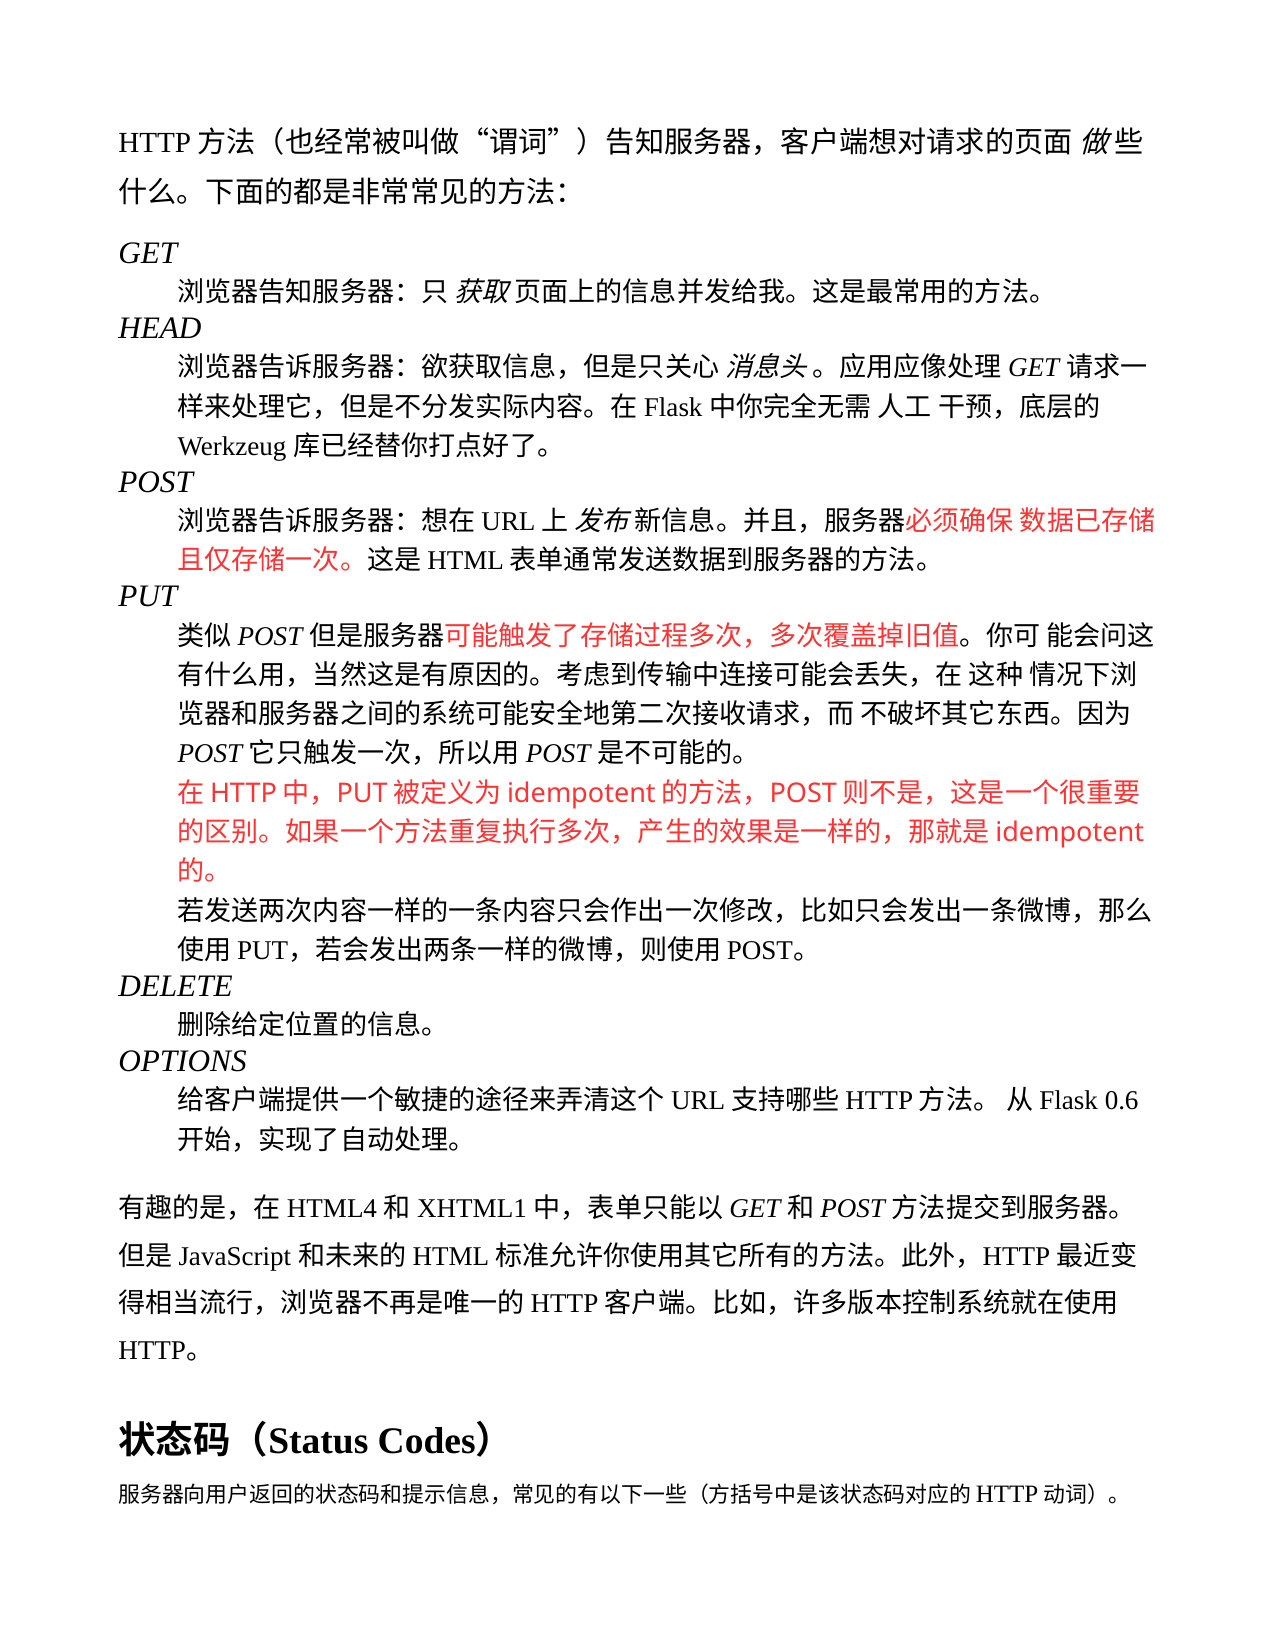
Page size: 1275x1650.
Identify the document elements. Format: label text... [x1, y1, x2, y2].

subtitle GET [118, 234, 1157, 270]
text HTTP 方法（也经常被叫做“谓词”）告知服务器，客户端想对请求的页面 做 些什么。下面的都是非常常见的方法： [118, 118, 1157, 211]
subtitle PUT [118, 578, 1157, 613]
subtitle DELETE [118, 967, 1157, 1003]
list 浏览器告诉服务器：欲获取信息，但是只关心 消息头 。应用应像处理 GET 请求一样来处理它，但是不分发实际内容。在 Flask 中你完全无需 人工 干预，底层的 Werkzeug 库已经替你打点好了。 [177, 345, 1157, 463]
text 服务器向用户返回的状态码和提示信息，常见的有以下一些（方括号中是该状态码对应的HTTP动词）。 [118, 1477, 1157, 1508]
subtitle OPTIONS [118, 1042, 1157, 1078]
subtitle POST [118, 463, 1157, 499]
list 浏览器告知服务器：只 获取 页面上的信息并发给我。这是最常用的方法。 [177, 270, 1157, 309]
text 有趣的是，在 HTML4 和 XHTML1 中，表单只能以 GET 和 POST 方法提交到服务器。但是 JavaScript 和未来的 HTML 标准允许你使用其它所有的方法。此外，HTTP 最近变得相当流行，浏览器不再是唯一的 HTTP 客户端。比如，许多版本控制系统就在使用 HTTP。 [118, 1186, 1157, 1367]
list 删除给定位置的信息。 [177, 1003, 1157, 1042]
list 在HTTP中，PUT被定义为idempotent的方法，POST则不是，这是一个很重要的区别。如果一个方法重复执行多次，产生的效果是一样的，那就是idempotent的。 [177, 771, 1157, 889]
list 若发送两次内容一样的一条内容只会作出一次修改，比如只会发出一条微博，那么使用PUT，若会发出两条一样的微博，则使用POST。 [177, 889, 1157, 967]
list 类似 POST 但是服务器可能触发了存储过程多次，多次覆盖掉旧值。你可 能会问这有什么用，当然这是有原因的。考虑到传输中连接可能会丢失，在 这种 情况下浏览器和服务器之间的系统可能安全地第二次接收请求，而 不破坏其它东西。因为 POST 它只触发一次，所以用 POST 是不可能的。 [177, 613, 1157, 771]
subtitle 状态码（Status Codes） [118, 1410, 1157, 1464]
list 浏览器告诉服务器：想在 URL 上 发布 新信息。并且，服务器必须确保 数据已存储且仅存储一次。这是 HTML 表单通常发送数据到服务器的方法。 [177, 499, 1157, 578]
list 给客户端提供一个敏捷的途径来弄清这个 URL 支持哪些 HTTP 方法。 从 Flask 0.6 开始，实现了自动处理。 [177, 1078, 1157, 1157]
subtitle HEAD [118, 309, 1157, 345]
